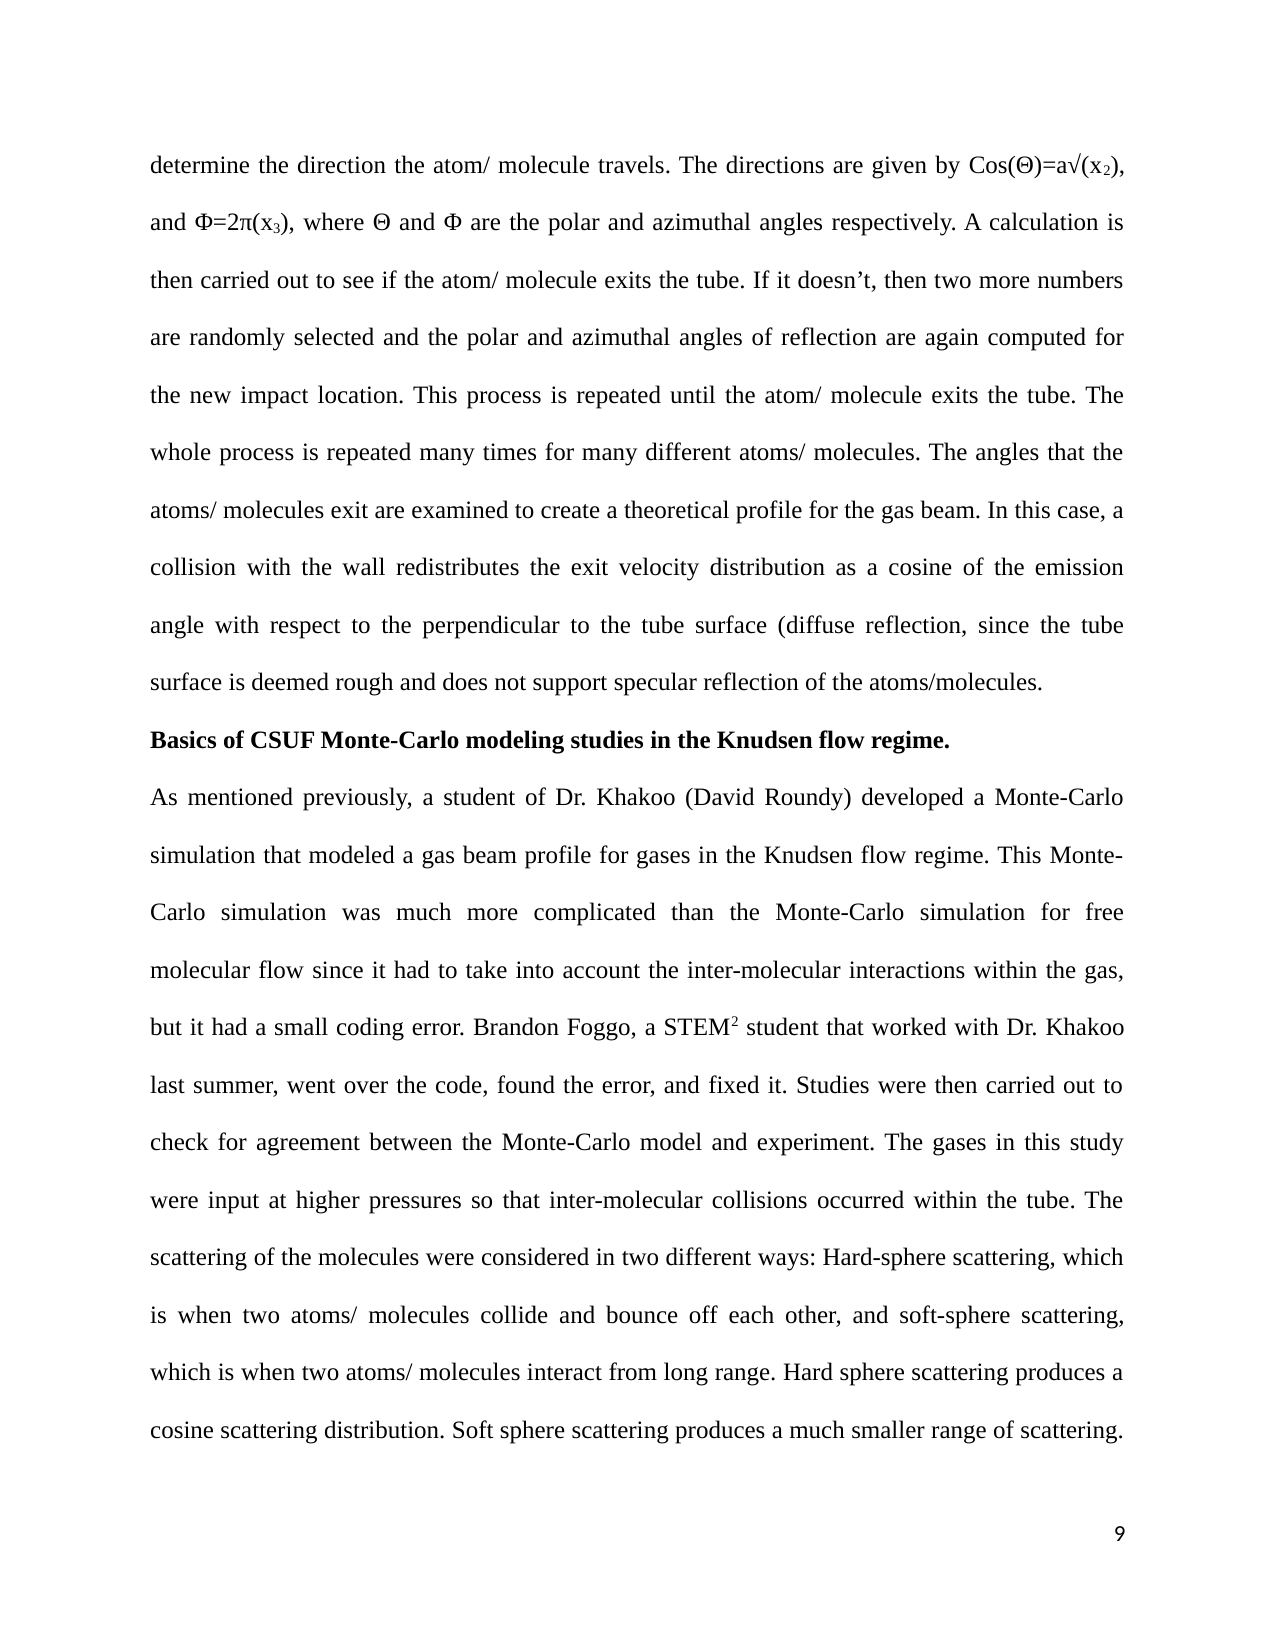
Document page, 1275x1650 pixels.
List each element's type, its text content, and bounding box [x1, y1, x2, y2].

text As mentioned previously, a student of Dr. Khakoo (David Roundy) developed a Monte-Carlo simulation that modeled a gas beam profile for gases in the Knudsen flow regime. This Monte-Carlo simulation was much more complicated than the Monte-Carlo simulation for free molecular flow since it had to take into account the inter-molecular interactions within the gas, but it had a small coding error. Brandon Foggo, a STEM2 student that worked with Dr. Khakoo last summer, went over the code, found the error, and fixed it. Studies were then carried out to check for agreement between the Monte-Carlo model and experiment. The gases in this study were input at higher pressures so that inter-molecular collisions occurred within the tube. The scattering of the molecules were considered in two different ways: Hard-sphere scattering, which is when two atoms/ molecules collide and bounce off each other, and soft-sphere scattering, which is when two atoms/ molecules interact from long range. Hard sphere scattering produces a cosine scattering distribution. Soft sphere scattering produces a much smaller range of scattering. [150, 782, 1125, 1444]
text Basics of CSUF Monte-Carlo modeling studies in the Knudsen flow regime. [150, 725, 1125, 754]
text determine the direction the atom/ molecule travels. The directions are given by Cos(Θ)=a√(x2), and Φ=2π(x3), where Θ and Φ are the polar and azimuthal angles respectively. A calculation is then carried out to see if the atom/ molecule exits the tube. If it doesn’t, then two more numbers are randomly selected and the polar and azimuthal angles of reflection are again computed for the new impact location. This process is repeated until the atom/ molecule exits the tube. The whole process is repeated many times for many different atoms/ molecules. The angles that the atoms/ molecules exit are examined to create a theoretical profile for the gas beam. In this case, a collision with the wall redistributes the exit velocity distribution as a cosine of the emission angle with respect to the perpendicular to the tube surface (diffuse reflection, since the tube surface is deemed rough and does not support specular reflection of the atoms/molecules. [150, 150, 1125, 696]
